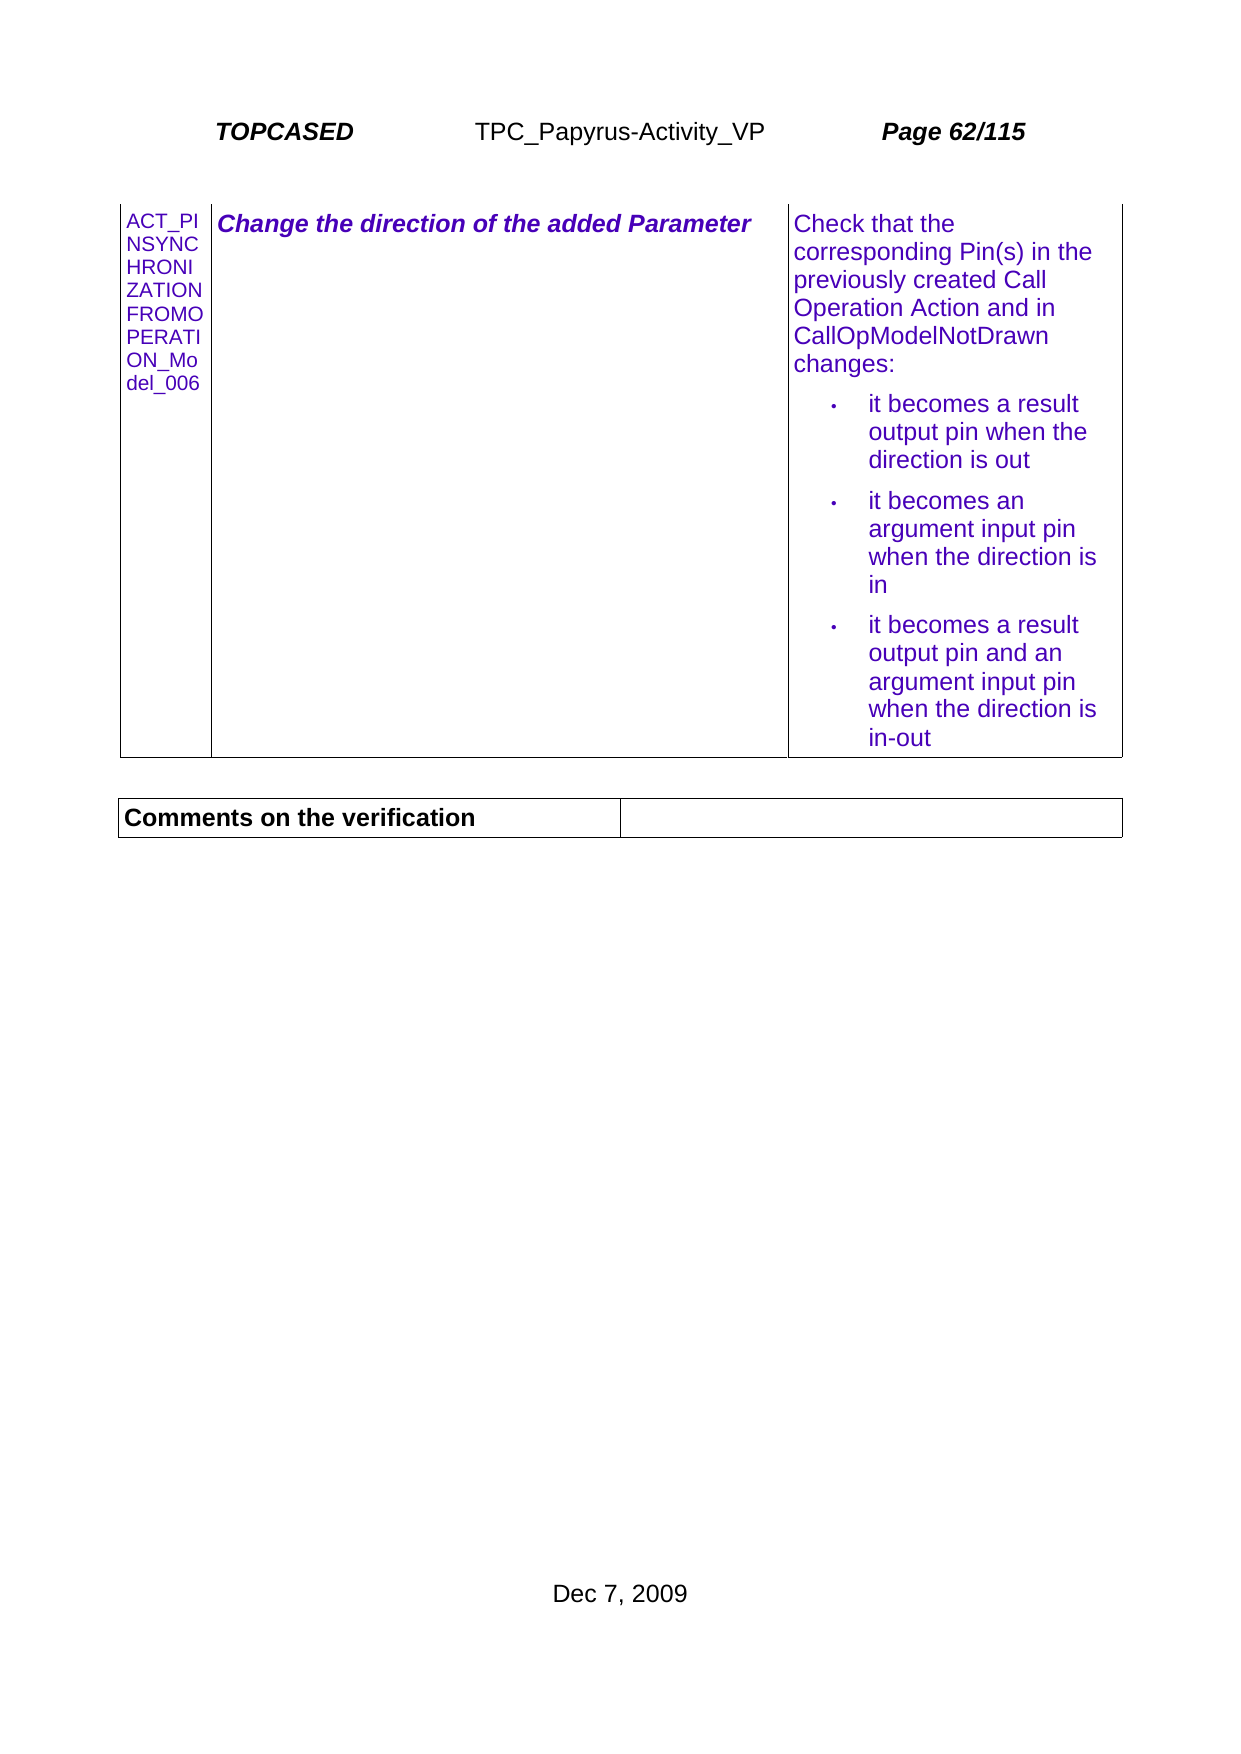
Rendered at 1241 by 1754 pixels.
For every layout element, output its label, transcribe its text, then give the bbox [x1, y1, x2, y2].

table_cell Change the direction of the added Parameter [212, 204, 787, 757]
table_header [621, 799, 1122, 837]
table_cell Check that the corresponding Pin(s) in the previously created Call Operation Action and in CallOpModelNotDrawn changes: it becomes a result output pin when the direction is out it becomes an argument input pin when the direction is in it becomes a result output pin and an argument input pin when the direction is in-out [789, 204, 1122, 757]
table_cell ACT_PINSYNCHRONIZATIONFROMOPERATION_Model_006 [121, 204, 211, 757]
table_header Comments on the verification [119, 799, 620, 837]
